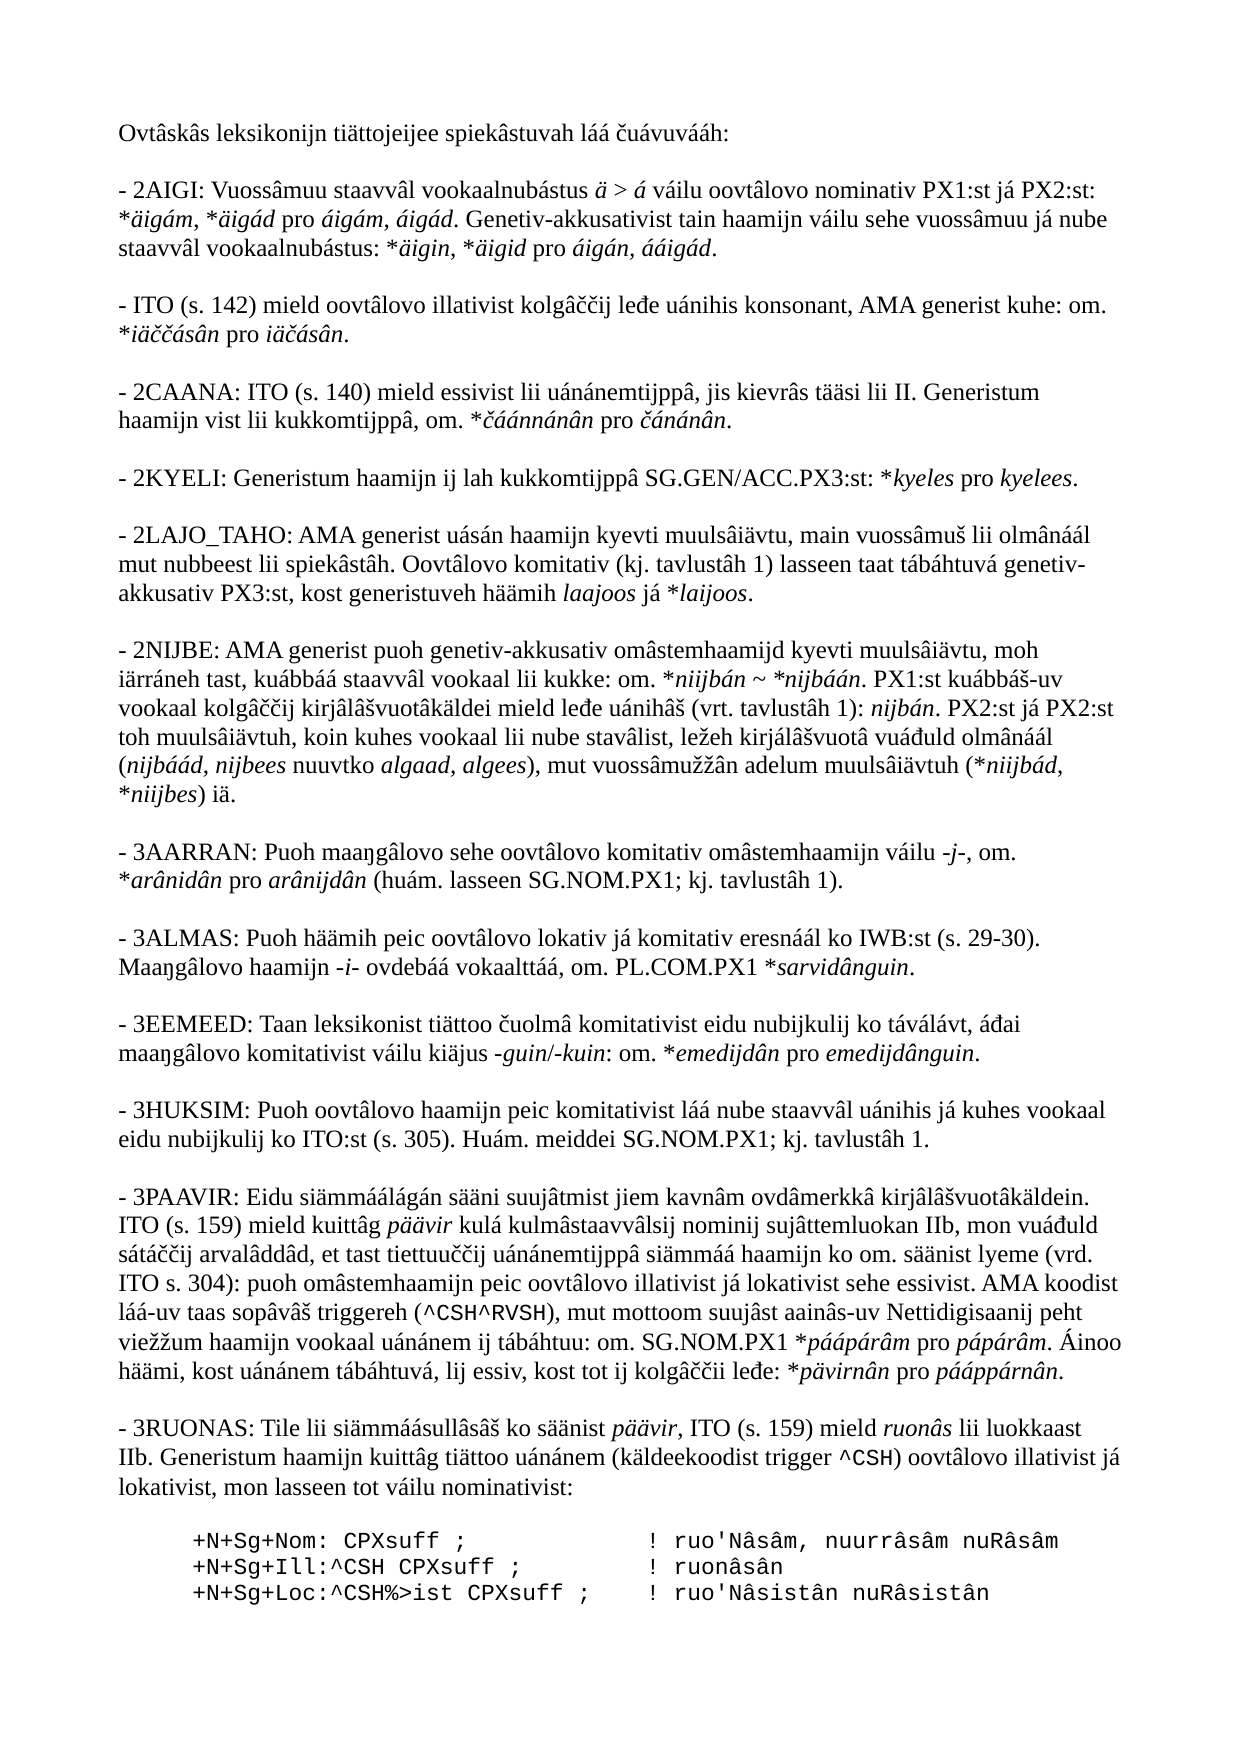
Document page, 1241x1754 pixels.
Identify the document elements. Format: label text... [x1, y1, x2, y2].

text - 3AARRAN: Puoh maaŋgâlovo sehe oovtâlovo komitativ omâstemhaamijn váilu -j-, om. *arânidân pro arânijdân (huám. lasseen SG.NOM.PX1; kj. tavlustâh 1). [118, 837, 1122, 894]
text - 3EEMEED: Taan leksikonist tiättoo čuolmâ komitativist eidu nubijkulij ko táválávt, áđai maaŋgâlovo komitativist váilu kiäjus -guin/-kuin: om. *emedijdân pro emedijdânguin. [118, 1009, 1122, 1067]
text - 3HUKSIM: Puoh oovtâlovo haamijn peic komitativist láá nube staavvâl uánihis já kuhes vookaal eidu nubijkulij ko ITO:st (s. 305). Huám. meiddei SG.NOM.PX1; kj. tavlustâh 1. [118, 1096, 1122, 1153]
text Ovtâskâs leksikonijn tiättojeijee spiekâstuvah láá čuávuvááh: [118, 118, 1122, 147]
text - 2LAJO_TAHO: AMA generist uásán haamijn kyevti muulsâiävtu, main vuossâmuš lii olmânáál mut nubbeest lii spiekâstâh. Oovtâlovo komitativ (kj. tavlustâh 1) lasseen taat tábáhtuvá genetiv-akkusativ PX3:st, kost generistuveh häämih laajoos já *laijoos. [118, 521, 1122, 607]
text - ITO (s. 142) mield oovtâlovo illativist kolgâččij leđe uánihis konsonant, AMA generist kuhe: om. *iäččásân pro iäčásân. [118, 291, 1122, 348]
text - 3RUONAS: Tile lii siämmáásullâsâš ko säänist päävir, ITO (s. 159) mield ruonâs lii luokkaast IIb. Generistum haamijn kuittâg tiättoo uánánem (käldeekoodist trigger ^CSH) oovtâlovo illativist já lokativist, mon lasseen tot váilu nominativist: [118, 1413, 1122, 1501]
text - 2KYELI: Generistum haamijn ij lah kukkomtijppâ SG.GEN/ACC.PX3:st: *kyeles pro kyelees. [118, 463, 1122, 492]
text - 3PAAVIR: Eidu siämmáálágán sääni suujâtmist jiem kavnâm ovdâmerkkâ kirjâlâšvuotâkäldein. ITO (s. 159) mield kuittâg päävir kulá kulmâstaavvâlsij nominij sujâttemluokan IIb, mon vuáđuld sátáččij arvalâddâd, et tast tiettuuččij uánánemtijppâ siämmáá haamijn ko om. säänist lyeme (vrd. ITO s. 304): puoh omâstemhaamijn peic oovtâlovo illativist já lokativist sehe essivist. AMA koodist láá-uv taas sopâvâš triggereh (^CSH^RVSH), mut mottoom suujâst aainâs-uv Nettidigisaanij peht viežžum haamijn vookaal uánánem ij tábáhtuu: om. SG.NOM.PX1 *páápárâm pro pápárâm. Áinoo häämi, kost uánánem tábáhtuvá, lij essiv, kost tot ij kolgâččii leđe: *pävirnân pro pááppárnân. [118, 1182, 1122, 1384]
text - 2AIGI: Vuossâmuu staavvâl vookaalnubástus ä > á váilu oovtâlovo nominativ PX1:st já PX2:st: *äigám, *äigád pro áigám, áigád. Genetiv-akkusativist tain haamijn váilu sehe vuossâmuu já nube staavvâl vookaalnubástus: *äigin, *äigid pro áigán, ááigád. [118, 176, 1122, 262]
text - 2NIJBE: AMA generist puoh genetiv-akkusativ omâstemhaamijd kyevti muulsâiävtu, moh iärráneh tast, kuábbáá staavvâl vookaal lii kukke: om. *niijbán ~ *nijbáán. PX1:st kuábbáš-uv vookaal kolgâččij kirjâlâšvuotâkäldei mield leđe uánihâš (vrt. tavlustâh 1): nijbán. PX2:st já PX2:st toh muulsâiävtuh, koin kuhes vookaal lii nube stavâlist, ležeh kirjálâšvuotâ vuáđuld olmânáál (nijbáád, nijbees nuuvtko algaad, algees), mut vuossâmužžân adelum muulsâiävtuh (*niijbád, *niijbes) iä. [118, 636, 1122, 808]
text - 2CAANA: ITO (s. 140) mield essivist lii uánánemtijppâ, jis kievrâs tääsi lii II. Generistum haamijn vist lii kukkomtijppâ, om. *čáánnánân pro čánánân. [118, 377, 1122, 434]
text +N+Sg+Loc:^CSH%>ist CPXsuff ; ! ruo'Nâsistân nuRâsistân [118, 1582, 1122, 1608]
text +N+Sg+Nom: CPXsuff ; ! ruo'Nâsâm, nuurrâsâm nuRâsâm +N+Sg+Ill:^CSH CPXsuff ; ! ruonâsân [118, 1530, 1122, 1582]
text - 3ALMAS: Puoh häämih peic oovtâlovo lokativ já komitativ eresnáál ko IWB:st (s. 29-30). Maaŋgâlovo haamijn -i- ovdebáá vokaalttáá, om. PL.COM.PX1 *sarvidânguin. [118, 923, 1122, 981]
